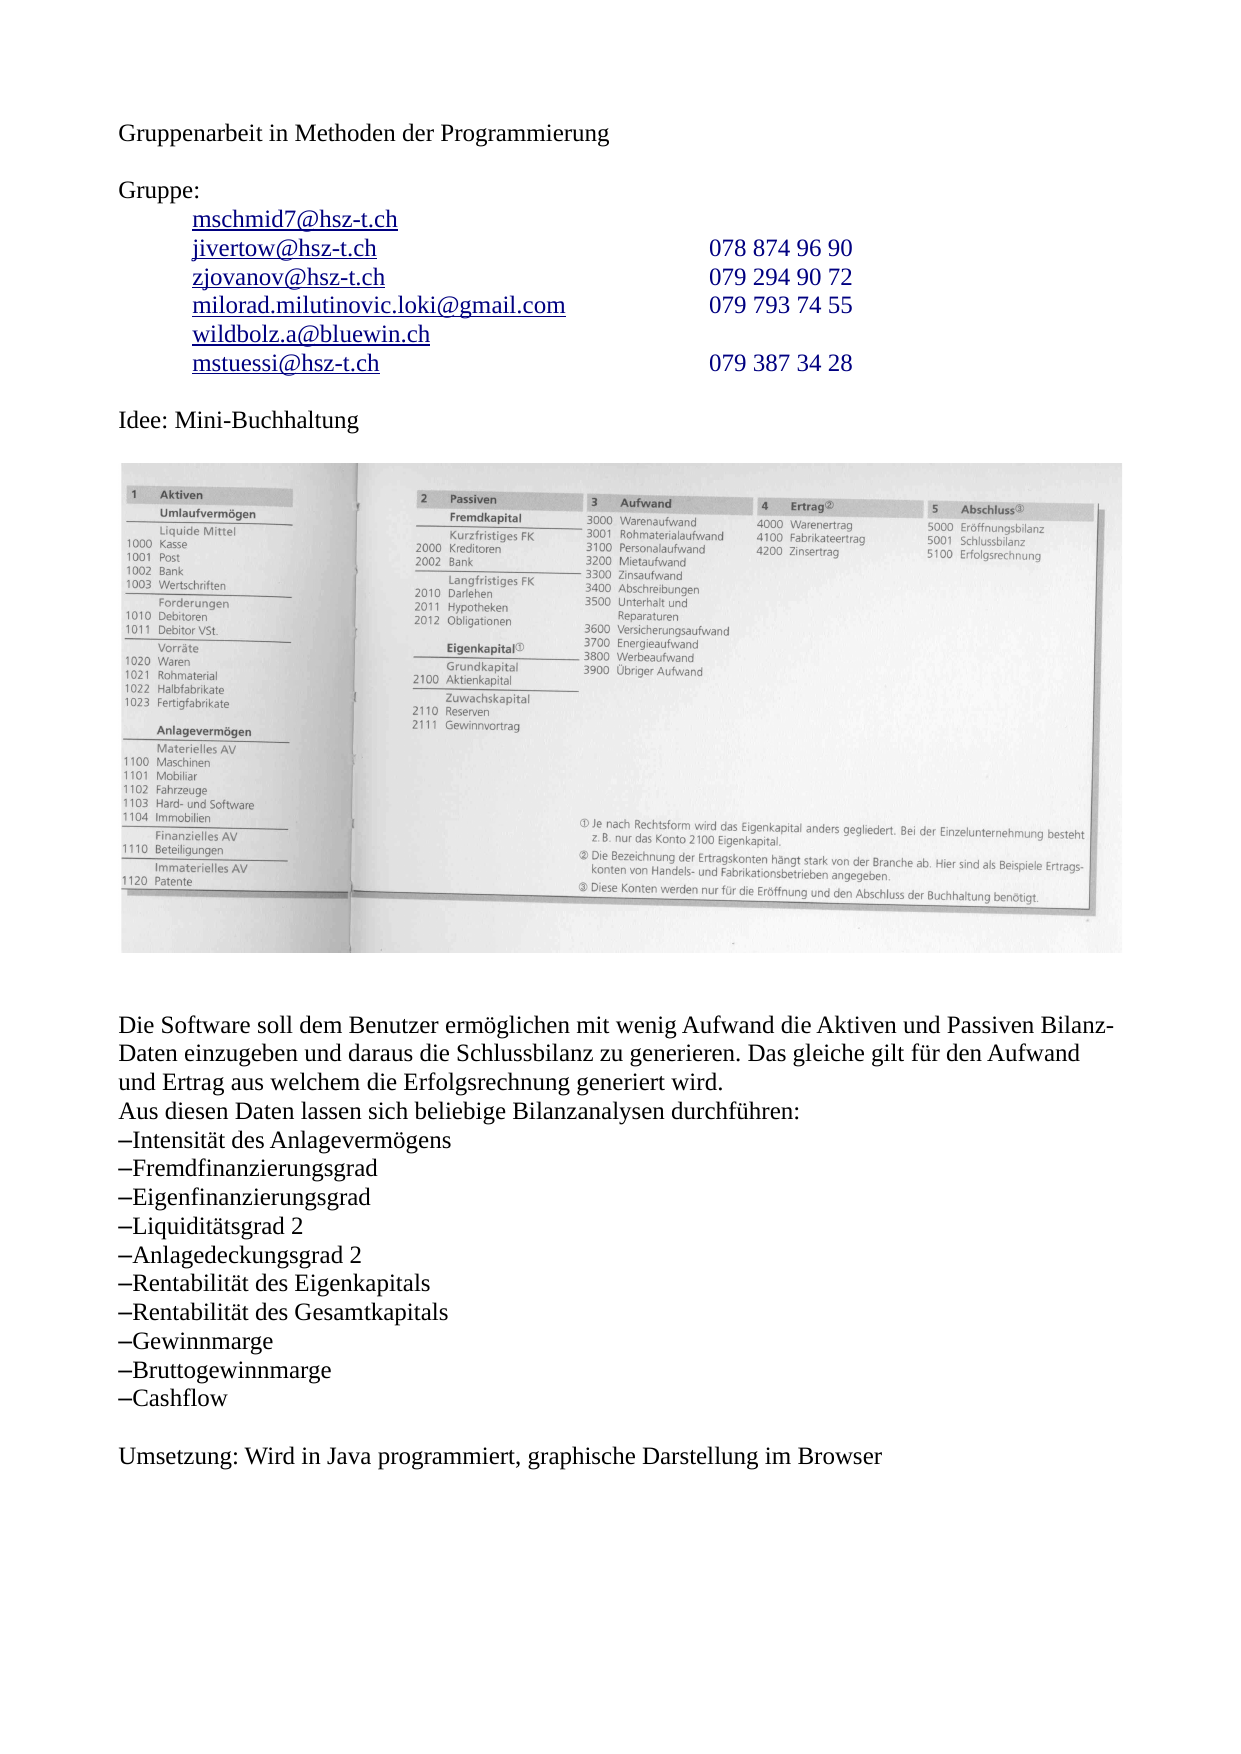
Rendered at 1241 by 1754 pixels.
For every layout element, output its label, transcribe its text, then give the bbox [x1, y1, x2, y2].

list Intensität des Anlagevermögens [118, 1125, 1122, 1153]
text Idee: Mini-Buchhaltung [118, 406, 1122, 434]
list Gewinnmarge [118, 1326, 1122, 1355]
list Liquiditätsgrad 2 [118, 1211, 1122, 1240]
list Bruttogewinnmarge [118, 1355, 1122, 1383]
list Anlagedeckungsgrad 2 [118, 1240, 1122, 1268]
text mschmid7@hsz-t.ch [118, 204, 1122, 233]
text zjovanov@hsz-t.ch 079 294 90 72 [118, 262, 1122, 291]
picture [118, 463, 1123, 953]
text Gruppe: [118, 176, 1122, 204]
text Aus diesen Daten lassen sich beliebige Bilanzanalysen durchführen: [118, 1096, 1122, 1125]
text Gruppenarbeit in Methoden der Programmierung [118, 118, 1122, 147]
text mstuessi@hsz-t.ch 079 387 34 28 [118, 348, 1122, 377]
list Fremdfinanzierungsgrad [118, 1153, 1122, 1182]
text wildbolz.a@bluewin.ch [118, 319, 1122, 348]
text Umsetzung: Wird in Java programmiert, graphische Darstellung im Browser [118, 1441, 1122, 1470]
text jivertow@hsz-t.ch 078 874 96 90 [118, 233, 1122, 262]
list Cashflow [118, 1383, 1122, 1412]
list Rentabilität des Eigenkapitals [118, 1268, 1122, 1297]
text milorad.milutinovic.loki@gmail.com 079 793 74 55 [118, 291, 1122, 319]
list Eigenfinanzierungsgrad [118, 1182, 1122, 1211]
text Die Software soll dem Benutzer ermöglichen mit wenig Aufwand die Aktiven und Passiven Bilanz-Daten einzugeben und daraus die Schlussbilanz zu generieren. Das gleiche gilt für den Aufwand und Ertrag aus welchem die Erfolgsrechnung generiert wird. [118, 1010, 1122, 1096]
list Rentabilität des Gesamtkapitals [118, 1297, 1122, 1326]
